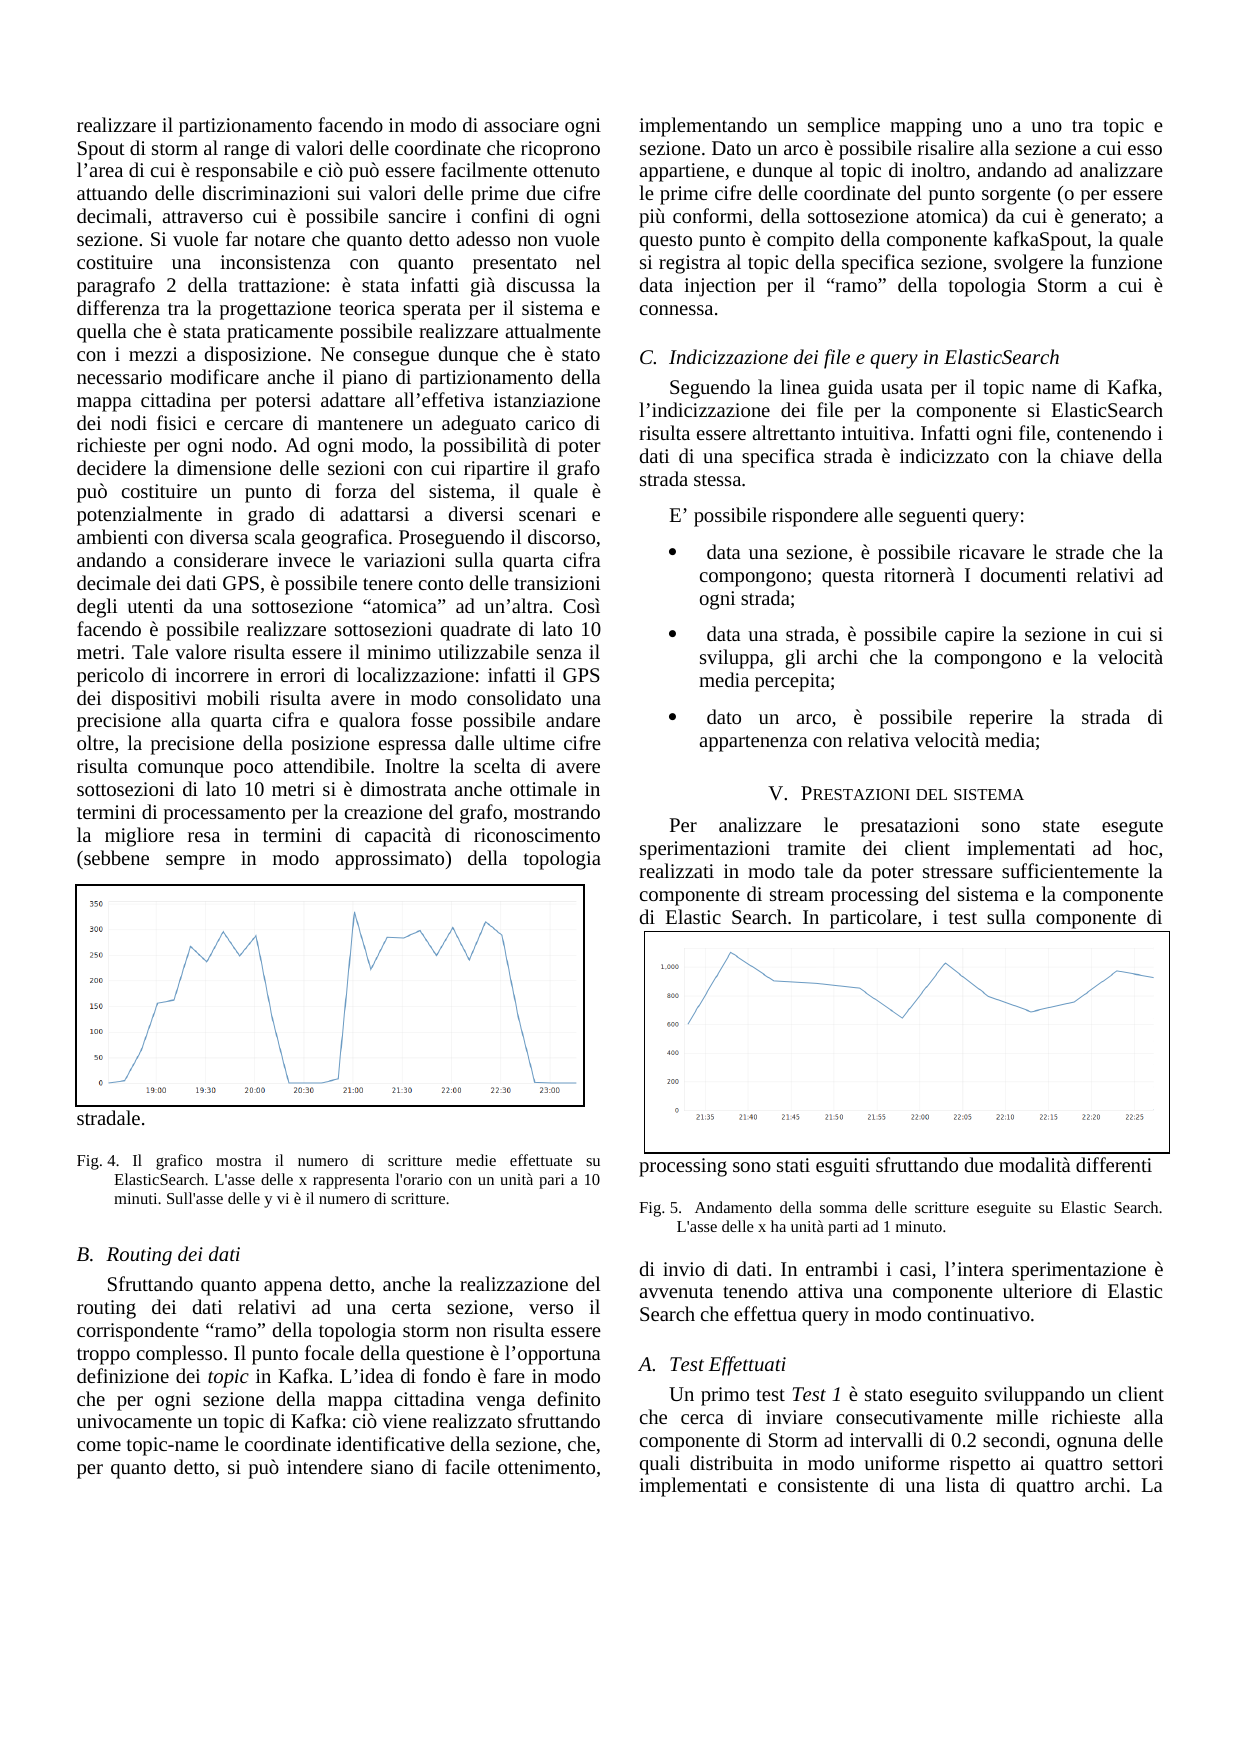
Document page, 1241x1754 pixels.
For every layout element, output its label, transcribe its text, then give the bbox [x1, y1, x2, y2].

list data una sezione, è possibile ricavare le strade che la compongono; questa ritornerà I documenti relativi ad ogni strada; [669, 540, 1164, 610]
text realizzare il partizionamento facendo in modo di associare ogni Spout di storm al range di valori delle coordinate che ricoprono l’area di cui è responsabile e ciò può essere facilmente ottenuto attuando delle discriminazioni sui valori delle prime due cifre decimali, attraverso cui è possibile sancire i confini di ogni sezione. Si vuole far notare che quanto detto adesso non vuole costituire una inconsistenza con quanto presentato nel paragrafo 2 della trattazione: è stata infatti già discussa la differenza tra la progettazione teorica sperata per il sistema e quella che è stata praticamente possibile realizzare attualmente con i mezzi a disposizione. Ne consegue dunque che è stato necessario modificare anche il piano di partizionamento della mappa cittadina per potersi adattare all’effetiva istanziazione dei nodi fisici e cercare di mantenere un adeguato carico di richieste per ogni nodo. Ad ogni modo, la possibilità di poter decidere la dimensione delle sezioni con cui ripartire il grafo può costituire un punto di forza del sistema, il quale è potenzialmente in grado di adattarsi a diversi scenari e ambienti con diversa scala geografica. Proseguendo il discorso, andando a considerare invece le variazioni sulla quarta cifra decimale dei dati GPS, è possibile tenere conto delle transizioni degli utenti da una sottosezione “atomica” ad un’altra. Così facendo è possibile realizzare sottosezioni quadrate di lato 10 metri. Tale valore risulta essere il minimo utilizzabile senza il pericolo di incorrere in errori di localizzazione: infatti il GPS dei dispositivi mobili risulta avere in modo consolidato una precisione alla quarta cifra e qualora fosse possibile andare oltre, la precisione della posizione espressa dalle ultime cifre risulta comunque poco attendibile. Inoltre la scelta di avere sottosezioni di lato 10 metri si è dimostrata anche ottimale in termini di processamento per la creazione del grafo, mostrando la migliore resa in termini di capacità di riconoscimento (sebbene sempre in modo approssimato) della topologia stradale. [76, 112, 601, 1130]
text di invio di dati. In entrambi i casi, l’intera sperimentazione è avvenuta tenendo attiva una componente ulteriore di Elastic Search che effettua query in modo continuativo. [639, 1257, 1164, 1326]
list [645, 932, 1169, 1152]
text Seguendo la linea guida usata per il topic name di Kafka, l’indicizzazione dei file per la componente si ElasticSearch risulta essere altrettanto intuitiva. Infatti ogni file, contenendo i dati di una specifica strada è indicizzato con la chiave della strada stessa. [639, 375, 1164, 491]
text implementando un semplice mapping uno a uno tra topic e sezione. Dato un arco è possibile risalire alla sezione a cui esso appartiene, e dunque al topic di inoltro, andando ad analizzare le prime cifre delle coordinate del punto sorgente (o per essere più conformi, della sottosezione atomica) da cui è generato; a questo punto è compito della componente kafkaSpout, la quale si registra al topic della specifica sezione, svolgere la funzione data injection per il “ramo” della topologia Storm a cui è connessa. [639, 112, 1164, 320]
subtitle Test Effettuati [639, 1351, 1164, 1376]
list Andamento della somma delle scritture eseguite su Elastic Search. L'asse delle x ha unità parti ad 1 minuto. [639, 1197, 1164, 1236]
subtitle Prestazioni del sistema [639, 781, 1164, 805]
text Sfruttando quanto appena detto, anche la realizzazione del routing dei dati relativi ad una certa sezione, verso il corrispondente “ramo” della topologia storm non risulta essere troppo complesso. Il punto focale della questione è l’opportuna definizione dei topic in Kafka. L’idea di fondo è fare in modo che per ogni sezione della mappa cittadina venga definito univocamente un topic di Kafka: ciò viene realizzato sfruttando come topic-name le coordinate identificative della sezione, che, per quanto detto, si può intendere siano di facile ottenimento, [76, 1272, 601, 1479]
list dato un arco, è possibile reperire la strada di appartenenza con relativa velocità media; [669, 705, 1164, 752]
text Per analizzare le presatazioni sono state esegute sperimentazioni tramite dei client implementati ad hoc, realizzati in modo tale da poter stressare sufficientemente la componente di stream processing del sistema e la componente di Elastic Search. In particolare, i test sulla componente di processing sono stati esguiti sfruttando due modalità differenti [639, 813, 1164, 1177]
subtitle Indicizzazione dei file e query in ElasticSearch [639, 345, 1164, 369]
list Il grafico mostra il numero di scritture medie effettuate su ElasticSearch. L'asse delle x rappresenta l'orario con un unità pari a 10 minuti. Sull'asse delle y vi è il numero di scritture. [76, 1151, 601, 1208]
list data una strada, è possibile capire la sezione in cui si sviluppa, gli archi che la compongono e la velocità media percepita; [669, 622, 1164, 692]
list [77, 886, 583, 1105]
text E’ possibile rispondere alle seguenti query: [639, 503, 1164, 527]
subtitle Routing dei dati [76, 1242, 601, 1266]
text Un primo test Test 1 è stato eseguito sviluppando un client che cerca di inviare consecutivamente mille richieste alla componente di Storm ad intervalli di 0.2 secondi, ognuna delle quali distribuita in modo uniforme rispetto ai quattro settori implementati e consistente di una lista di quattro archi. La [639, 1382, 1164, 1497]
